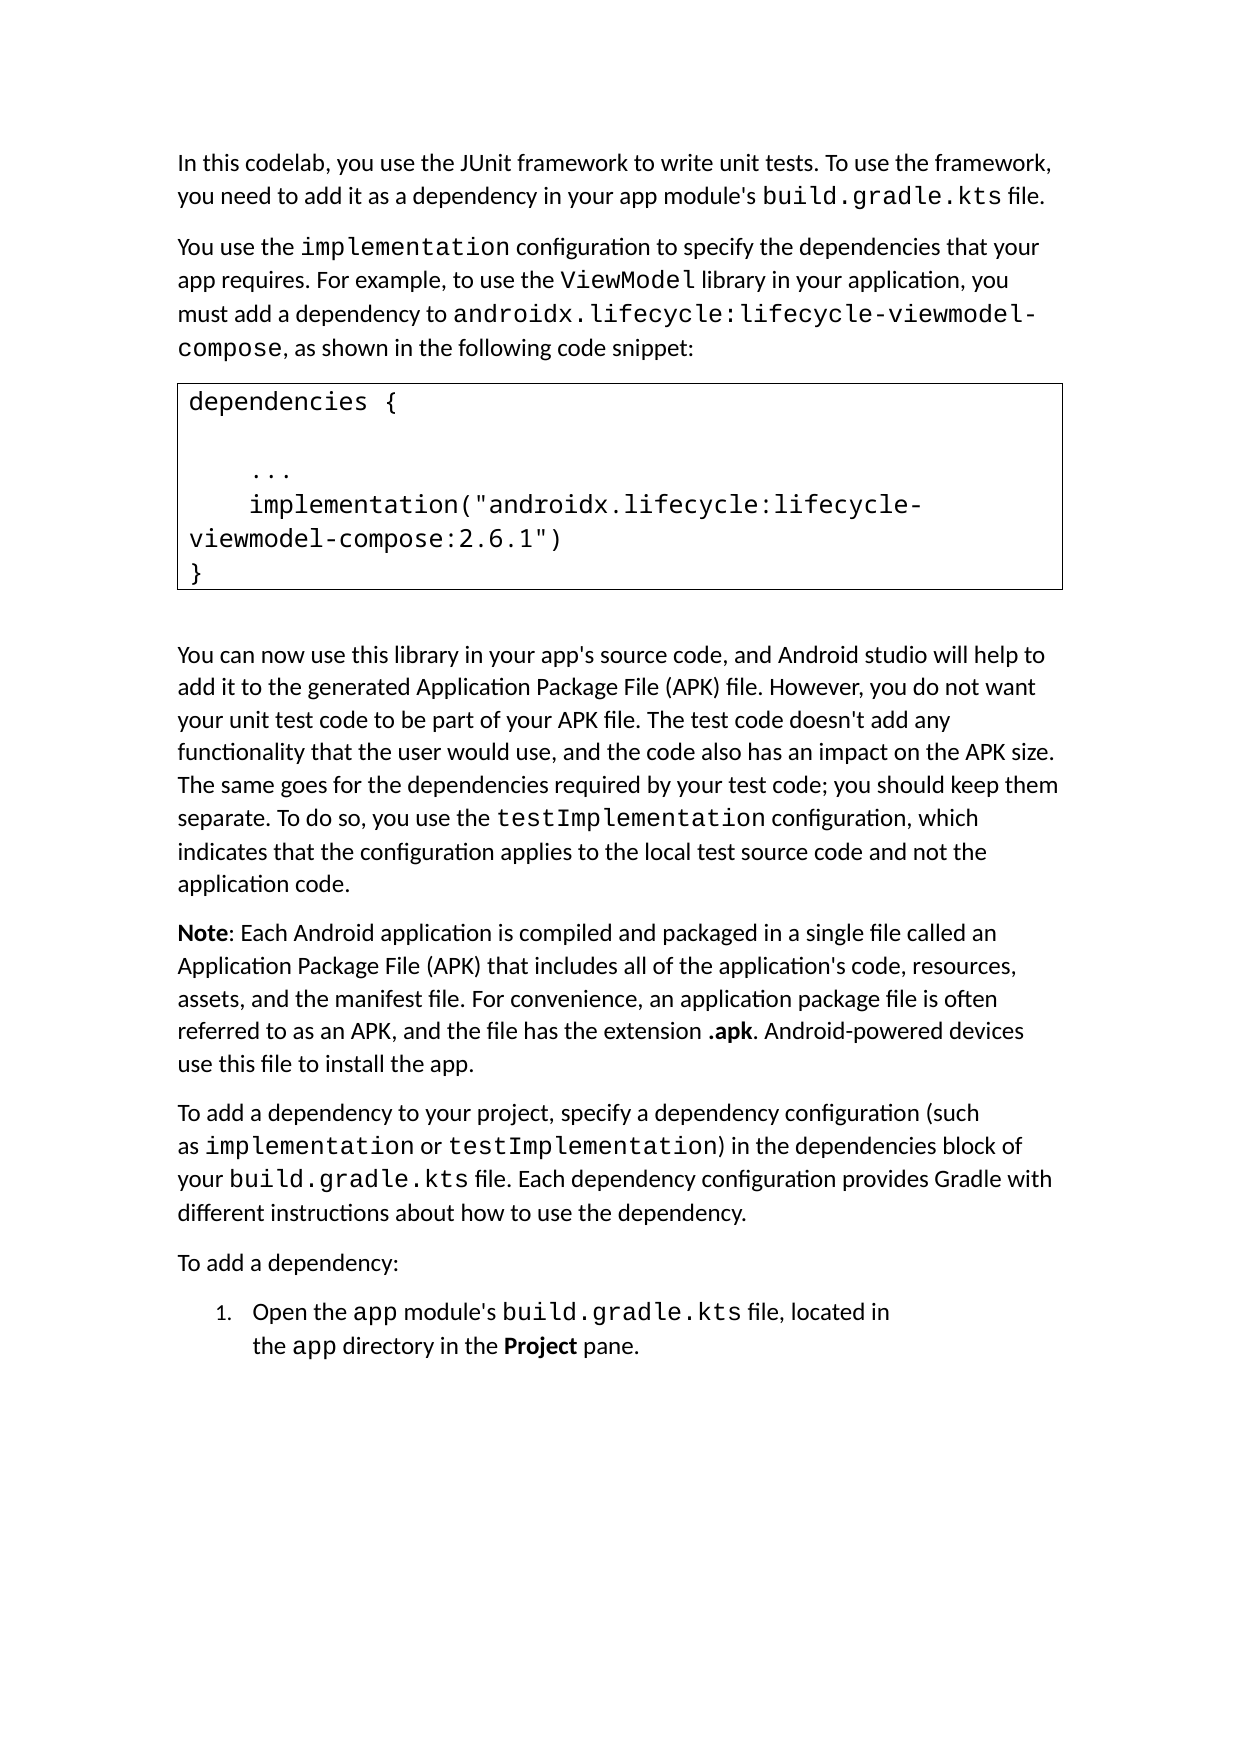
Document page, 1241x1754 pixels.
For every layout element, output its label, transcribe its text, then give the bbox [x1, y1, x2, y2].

list Open the app module's build.gradle.kts file, located in the app directory in the Project pane. [215, 1296, 1063, 1362]
text You can now use this library in your app's source code, and Android studio will help to add it to the generated Application Package File (APK) file. However, you do not want your unit test code to be part of your APK file. The test code doesn't add any functionality that the user would use, and the code also has an impact on the APK size. The same goes for the dependencies required by your test code; you should keep them separate. To do so, you use the testImplementation configuration, which indicates that the configuration applies to the local test source code and not the application code. [177, 639, 1063, 899]
text To add a dependency to your project, specify a dependency configuration (such as implementation or testImplementation) in the dependencies block of your build.gradle.kts file. Each dependency configuration provides Gradle with different instructions about how to use the dependency. [177, 1097, 1063, 1228]
text Note: Each Android application is compiled and packaged in a single file called an Application Package File (APK) that includes all of the application's code, resources, assets, and the manifest file. For convenience, an application package file is often referred to as an APK, and the file has the extension .apk. Android-powered devices use this file to install the app. [177, 917, 1063, 1078]
table_header dependencies { ... implementation("androidx.lifecycle:lifecycle-viewmodel-compose:2.6.1") } [178, 384, 1062, 588]
text In this codelab, you use the JUnit framework to write unit tests. To use the framework, you need to add it as a dependency in your app module's build.gradle.kts file. [177, 148, 1063, 212]
text To add a dependency: [177, 1247, 1063, 1277]
text You use the implementation configuration to specify the dependencies that your app requires. For example, to use the ViewModel library in your application, you must add a dependency to androidx.lifecycle:lifecycle-viewmodel-compose, as shown in the following code snippet: [177, 231, 1063, 364]
